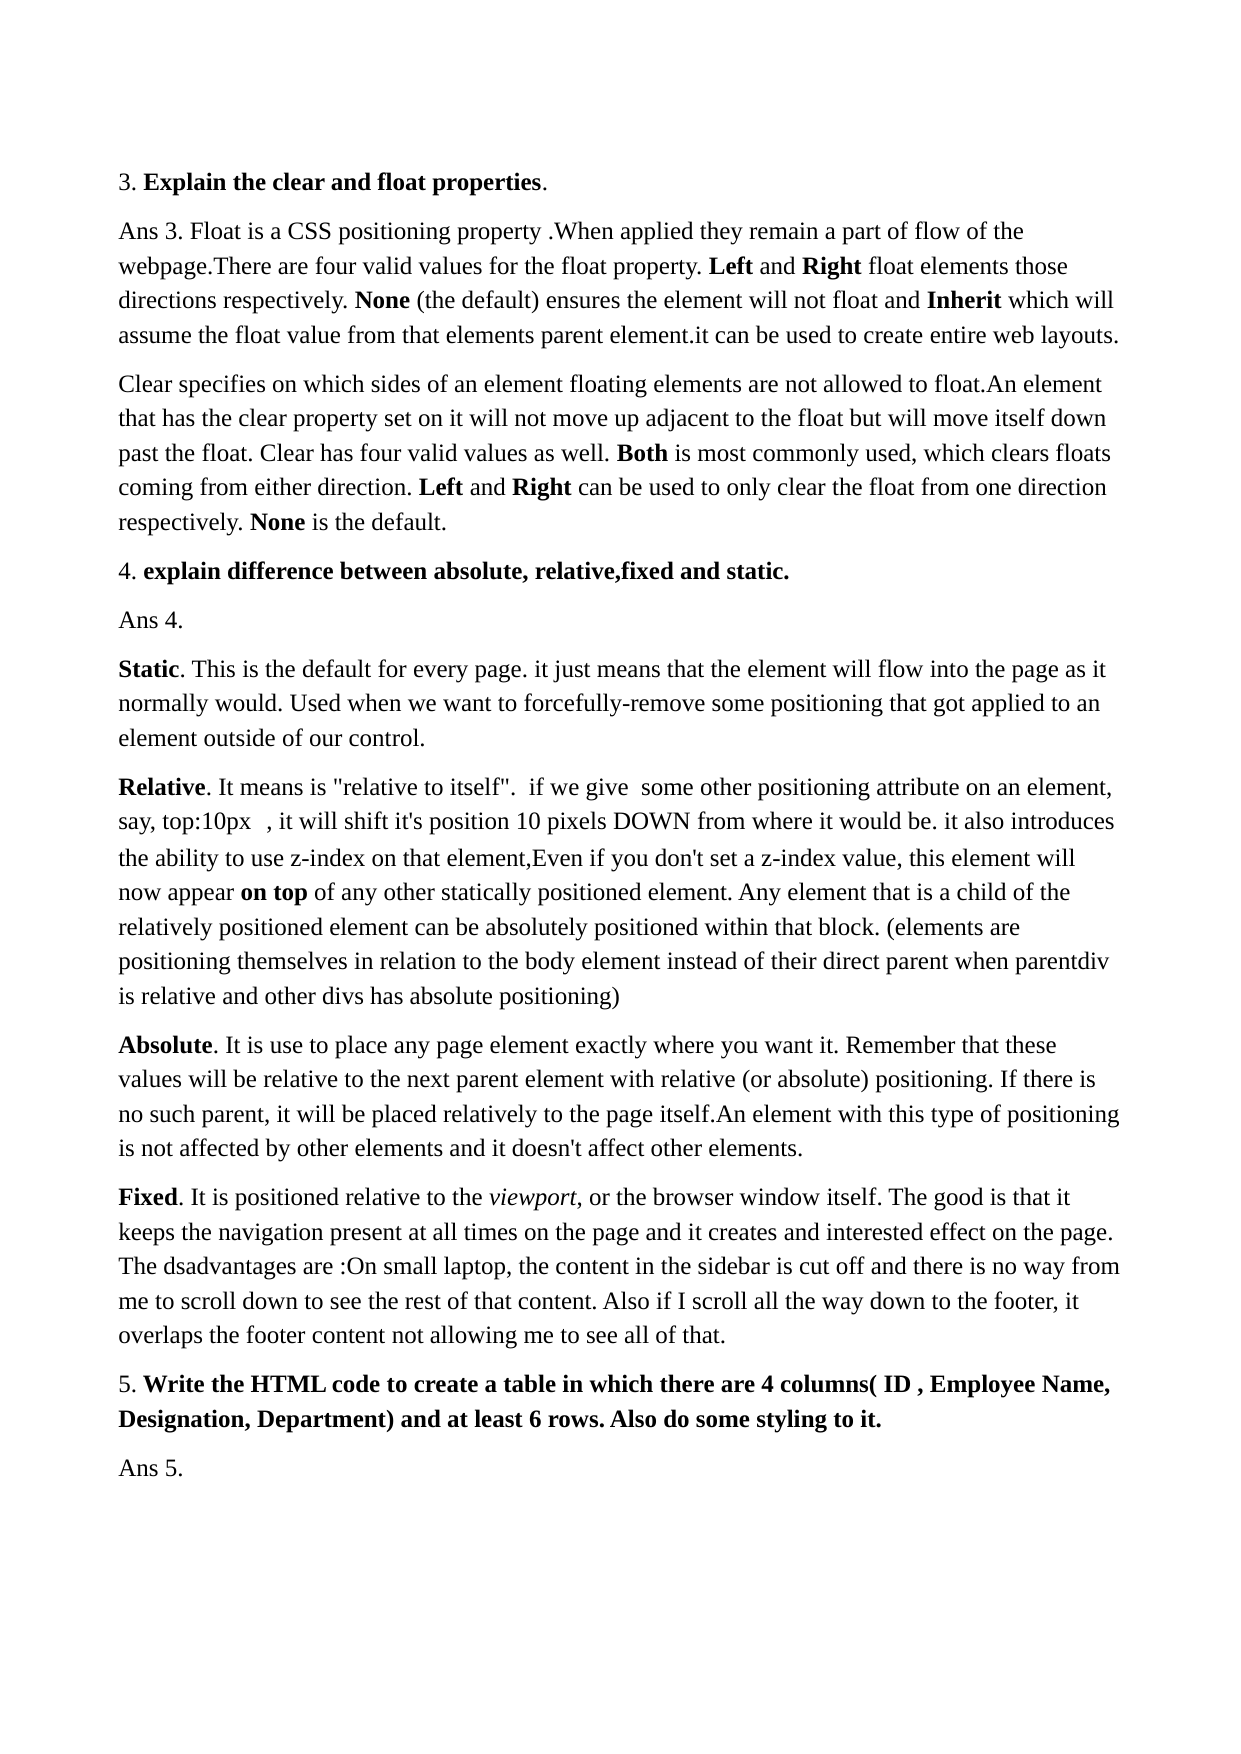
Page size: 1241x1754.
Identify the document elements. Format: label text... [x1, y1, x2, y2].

text Static. This is the default for every page. it just means that the element will flow into the page as it normally would. Used when we want to forcefully-remove some positioning that got applied to an element outside of our control. [118, 654, 1122, 752]
text Relative. It means is "relative to itself". if we give some other positioning attribute on an element, say, top:10px , it will shift it's position 10 pixels DOWN from where it would be. it also introduces the ability to use z-index on that element,Even if you don't set a z-index value, this element will now appear on top of any other statically positioned element. Any element that is a child of the relatively positioned element can be absolutely positioned within that block. (elements are positioning themselves in relation to the body element instead of their direct parent when parentdiv is relative and other divs has absolute positioning) [118, 772, 1122, 1009]
text Fixed. It is positioned relative to the viewport, or the browser window itself. The good is that it keeps the navigation present at all times on the page and it creates and interested effect on the page. The dsadvantages are :On small laptop, the content in the sidebar is cut off and there is no way from me to scroll down to see the rest of that content. Also if I scroll all the way down to the footer, it overlaps the footer content not allowing me to see all of that. [118, 1182, 1122, 1349]
text 3. Explain the clear and float properties. [118, 167, 1122, 196]
text Clear specifies on which sides of an element floating elements are not allowed to float.An element that has the clear property set on it will not move up adjacent to the float but will move itself down past the float. Clear has four valid values as well. Both is most commonly used, which clears floats coming from either direction. Left and Right can be used to only clear the float from one direction respectively. None is the default. [118, 369, 1122, 535]
text Ans 3. Float is a CSS positioning property .When applied they remain a part of flow of the webpage.There are four valid values for the float property. Left and Right float elements those directions respectively. None (the default) ensures the element will not float and Inherit which will assume the float value from that elements parent element.it can be used to create entire web layouts. [118, 216, 1122, 348]
text 4. explain difference between absolute, relative,fixed and static. [118, 556, 1122, 584]
text Ans 4. [118, 605, 1122, 633]
text Absolute. It is use to place any page element exactly where you want it. Remember that these values will be relative to the next parent element with relative (or absolute) positioning. If there is no such parent, it will be placed relatively to the page itself.An element with this type of positioning is not affected by other elements and it doesn't affect other elements. [118, 1030, 1122, 1162]
text 5. Write the HTML code to create a table in which there are 4 columns( ID , Employee Name, Designation, Department) and at least 6 rows. Also do some styling to it. [118, 1369, 1122, 1433]
text Ans 5. [118, 1453, 1122, 1482]
